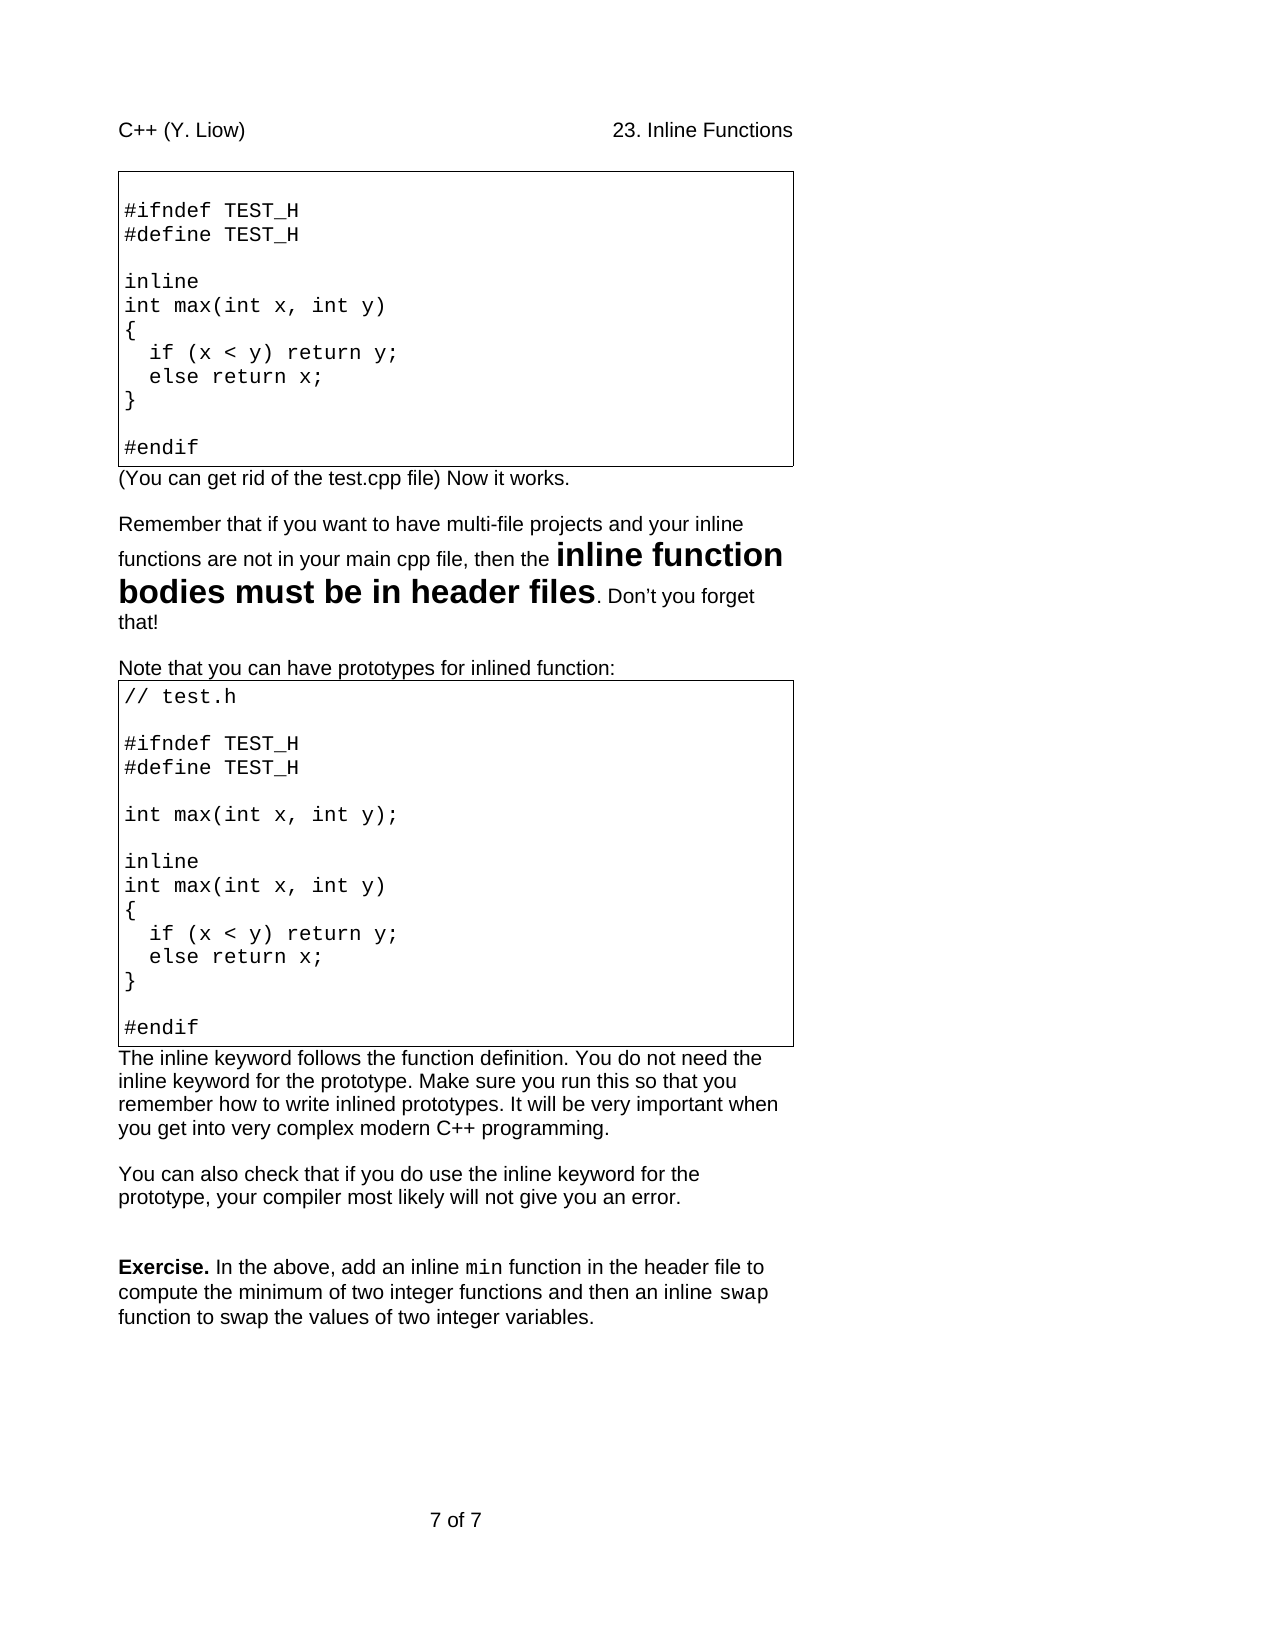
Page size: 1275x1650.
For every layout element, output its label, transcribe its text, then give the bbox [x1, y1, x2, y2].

text (You can get rid of the test.cpp file) Now it works. [118, 467, 793, 489]
text Exercise. In the above, add an inline min function in the header file to compute the minimum of two integer functions and then an inline swap function to swap the values of two integer variables. [118, 1256, 793, 1329]
text Remember that if you want to have multi-file projects and your inline functions are not in your main cpp file, then the inline function bodies must be in header files. Don’t you forget that! [118, 513, 793, 634]
text You can also check that if you do use the inline keyword for the prototype, your compiler most likely will not give you an error. [118, 1163, 793, 1209]
table_header // test.h #ifndef TEST_H #define TEST_H int max(int x, int y); inline int max(int x, int y) { if (x < y) return y; else return x; } #endif [119, 681, 793, 1046]
text The inline keyword follows the function definition. You do not need the inline keyword for the prototype. Make sure you run this so that you remember how to write inlined prototypes. It will be very important when you get into very complex modern C++ programming. [118, 1047, 793, 1139]
table_header #ifndef TEST_H #define TEST_H inline int max(int x, int y) { if (x < y) return y; else return x; } #endif [119, 172, 793, 466]
text Note that you can have prototypes for inlined function: [118, 657, 793, 680]
